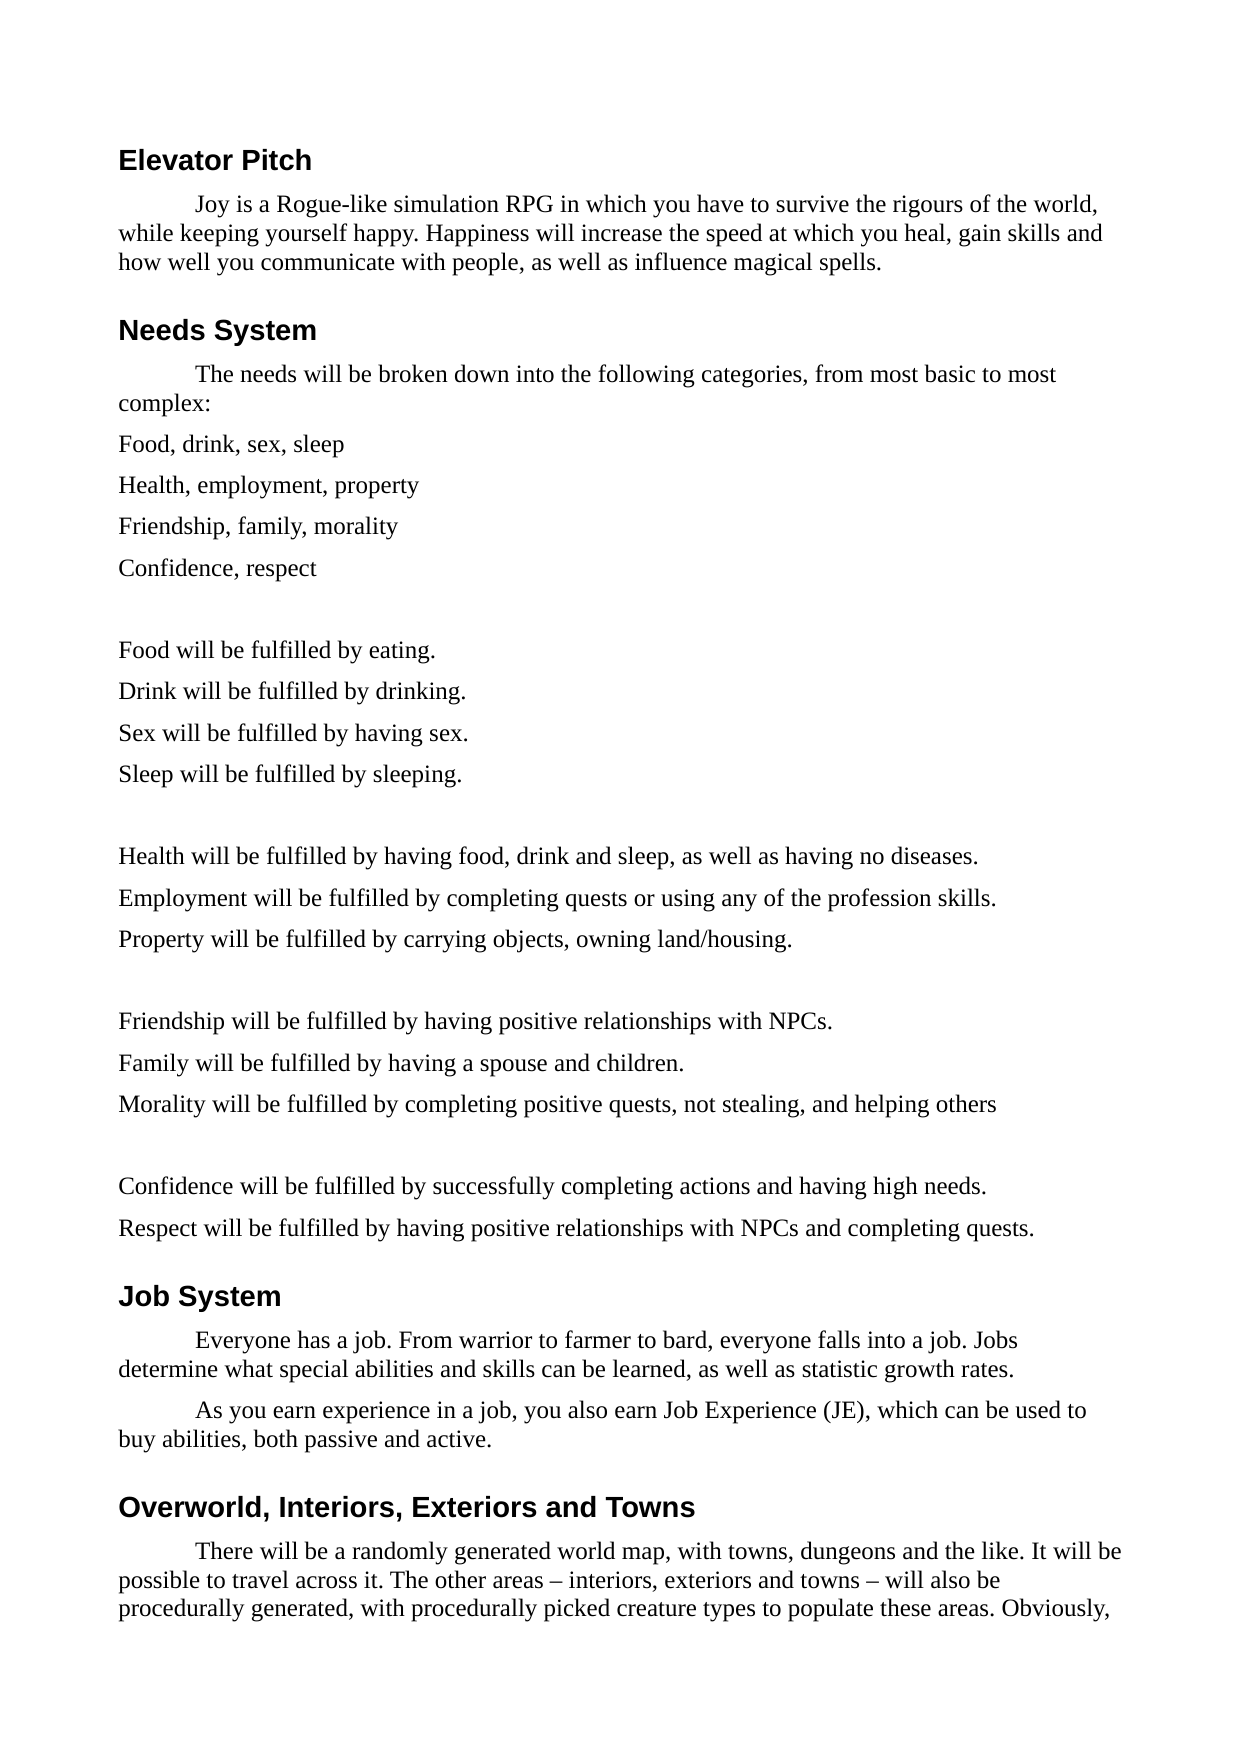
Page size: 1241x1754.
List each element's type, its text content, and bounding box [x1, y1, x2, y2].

text Everyone has a job. From warrior to farmer to bard, everyone falls into a job. Jobs determine what special abilities and skills can be learned, as well as statistic growth rates. [118, 1325, 1122, 1382]
subtitle Overworld, Interiors, Exteriors and Towns [118, 1490, 1122, 1523]
text Confidence, respect [118, 553, 1122, 581]
text Sex will be fulfilled by having sex. [118, 718, 1122, 746]
text As you earn experience in a job, you also earn Job Experience (JE), which can be used to buy abilities, both passive and active. [118, 1395, 1122, 1452]
subtitle Job System [118, 1279, 1122, 1312]
text Friendship will be fulfilled by having positive relationships with NPCs. [118, 1006, 1122, 1035]
text Morality will be fulfilled by completing positive quests, not stealing, and helping others [118, 1089, 1122, 1118]
text Family will be fulfilled by having a spouse and children. [118, 1048, 1122, 1076]
text Joy is a Rogue-like simulation RPG in which you have to survive the rigours of the world, while keeping yourself happy. Happiness will increase the speed at which you heal, gain skills and how well you communicate with people, as well as influence magical spells. [118, 189, 1122, 275]
text Friendship, family, morality [118, 511, 1122, 540]
subtitle Needs System [118, 313, 1122, 346]
text Sleep will be fulfilled by sleeping. [118, 759, 1122, 788]
text Drink will be fulfilled by drinking. [118, 676, 1122, 705]
text Confidence will be fulfilled by successfully completing actions and having high needs. [118, 1171, 1122, 1200]
text Health, employment, property [118, 470, 1122, 499]
text There will be a randomly generated world map, with towns, dungeons and the like. It will be possible to travel across it. The other areas – interiors, exteriors and towns – will also be procedurally generated, with procedurally picked creature types to populate these areas. Obviously, [118, 1536, 1122, 1622]
subtitle Elevator Pitch [118, 143, 1122, 177]
text Property will be fulfilled by carrying objects, owning land/housing. [118, 924, 1122, 953]
text The needs will be broken down into the following categories, from most basic to most complex: [118, 359, 1122, 416]
text Food, drink, sex, sleep [118, 429, 1122, 458]
text Respect will be fulfilled by having positive relationships with NPCs and completing quests. [118, 1213, 1122, 1241]
text Food will be fulfilled by eating. [118, 635, 1122, 664]
text Employment will be fulfilled by completing quests or using any of the profession skills. [118, 883, 1122, 911]
text Health will be fulfilled by having food, drink and sleep, as well as having no diseases. [118, 841, 1122, 870]
